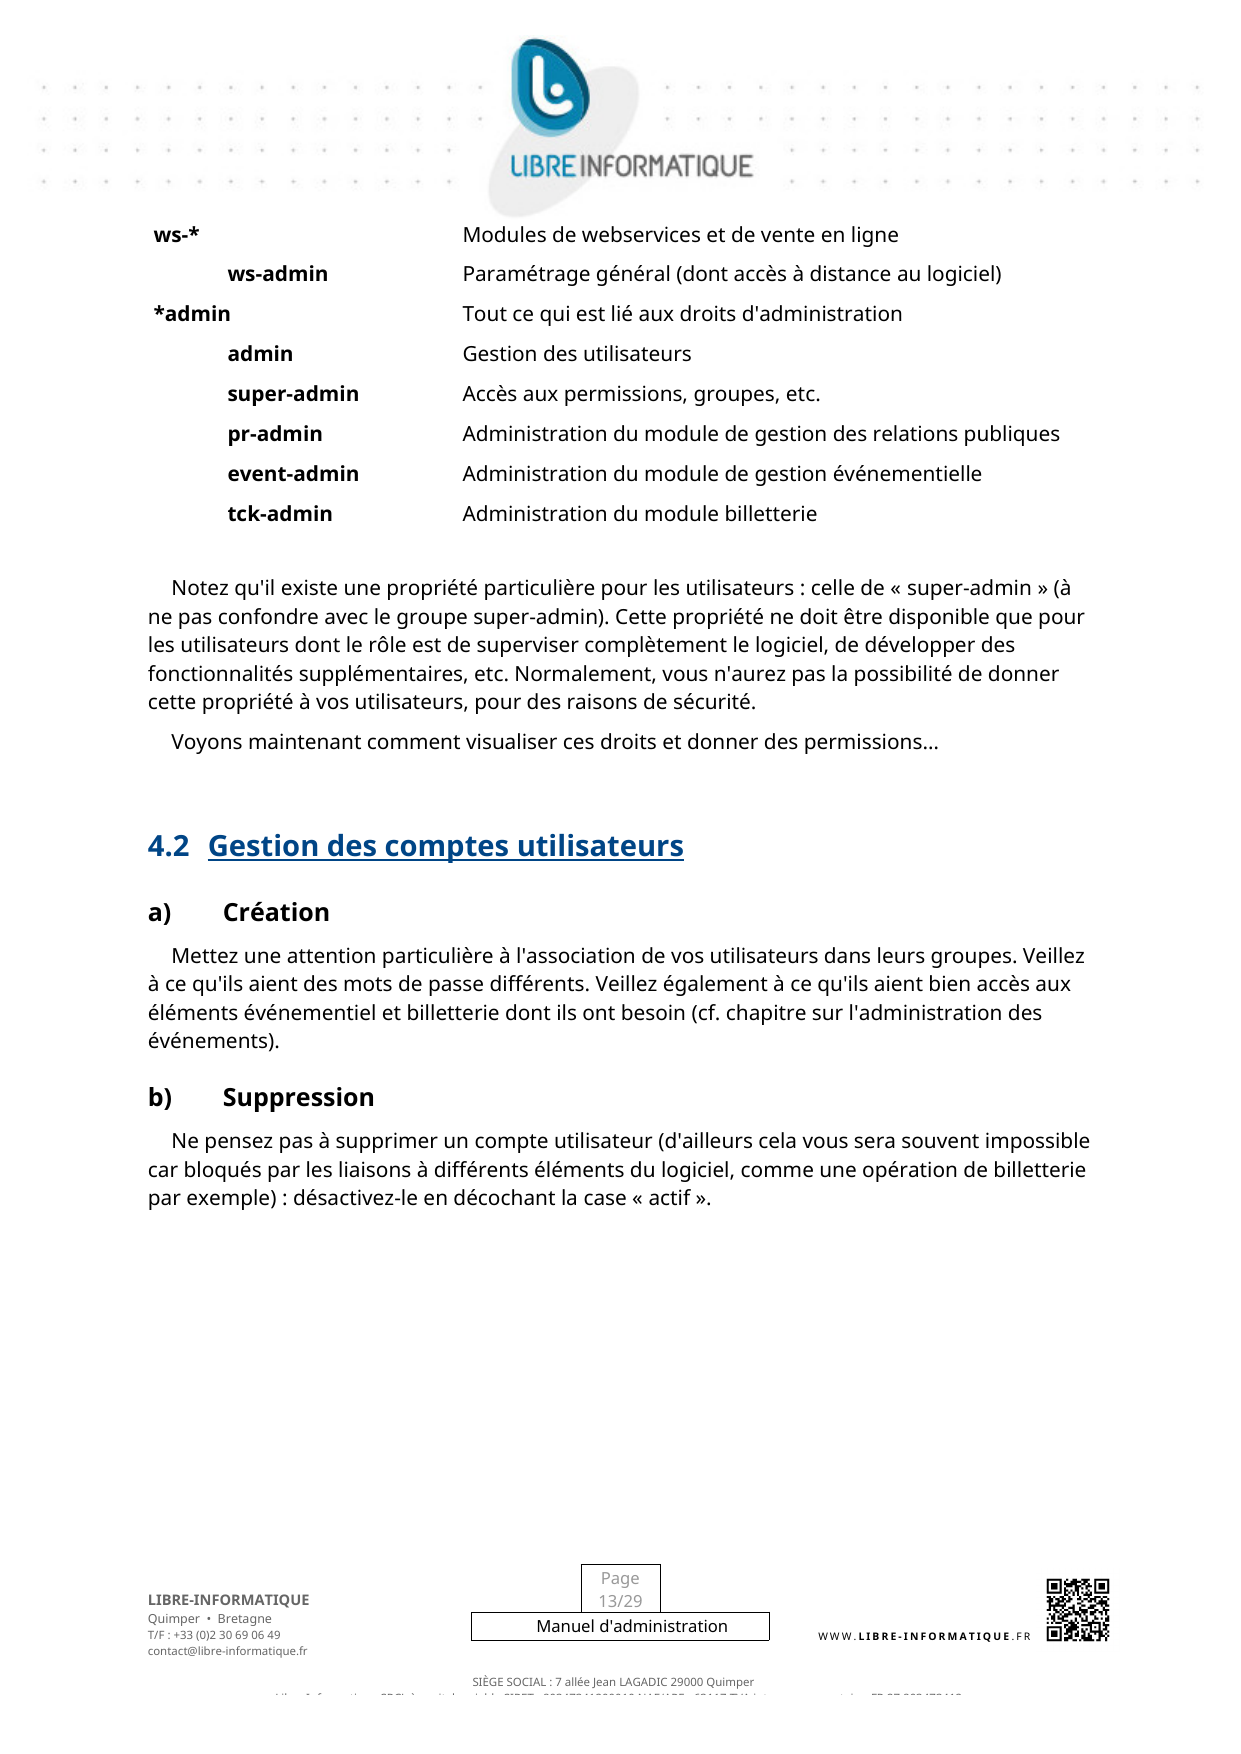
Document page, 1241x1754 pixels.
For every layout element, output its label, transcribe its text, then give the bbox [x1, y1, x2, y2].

text Mettez une attention particulière à l'association de vos utilisateurs dans leurs groupes. Veillez à ce qu'ils aient des mots de passe différents. Veillez également à ce qu'ils aient bien accès aux éléments événementiel et billetterie dont ils ont besoin (cf. chapitre sur l'administration des événements). [148, 941, 1093, 1055]
table_cell Administration du module de gestion événementielle [456, 453, 1093, 493]
text Voyons maintenant comment visualiser ces droits et donner des permissions… [148, 727, 1093, 756]
text Notez qu'il existe une propriété particulière pour les utilisateurs : celle de « super-admin » (à ne pas confondre avec le groupe super-admin). Cette propriété ne doit être disponible que pour les utilisateurs dont le rôle est de superviser complètement le logiciel, de développer des fonctionnalités supplémentaires, etc. Normalement, vous n'aurez pas la possibilité de donner cette propriété à vos utilisateurs, pour des raisons de sécurité. [148, 573, 1093, 716]
table_cell Tout ce qui est lié aux droits d'administration [456, 294, 1093, 334]
text Ne pensez pas à supprimer un compte utilisateur (d'ailleurs cela vous sera souvent impossible car bloqués par les liaisons à différents éléments du logiciel, comme une opération de billetterie par exemple) : désactivez-le en décochant la case « actif ». [148, 1126, 1093, 1212]
table_cell *admin [148, 294, 456, 334]
table_cell Administration du module billetterie [456, 493, 1093, 533]
subtitle Gestion des comptes utilisateurs [148, 825, 1093, 865]
table_cell Administration du module de gestion des relations publiques [456, 414, 1093, 453]
table_cell super-admin [148, 374, 456, 413]
table_cell admin [148, 334, 456, 373]
table_cell ws-* [148, 220, 456, 254]
table_cell Paramétrage général (dont accès à distance au logiciel) [456, 254, 1093, 294]
table_cell pr-admin [148, 414, 456, 453]
table_cell ws-admin [148, 254, 456, 294]
subtitle Suppression [148, 1080, 1093, 1114]
table_cell tck-admin [148, 493, 456, 533]
table_cell event-admin [148, 453, 456, 493]
picture [27, 35, 1213, 220]
table_cell Modules de webservices et de vente en ligne [456, 220, 1093, 254]
table_cell Gestion des utilisateurs [456, 334, 1093, 373]
picture [1036, 1568, 1120, 1652]
subtitle Création [148, 894, 1093, 929]
table_cell Accès aux permissions, groupes, etc. [456, 374, 1093, 413]
